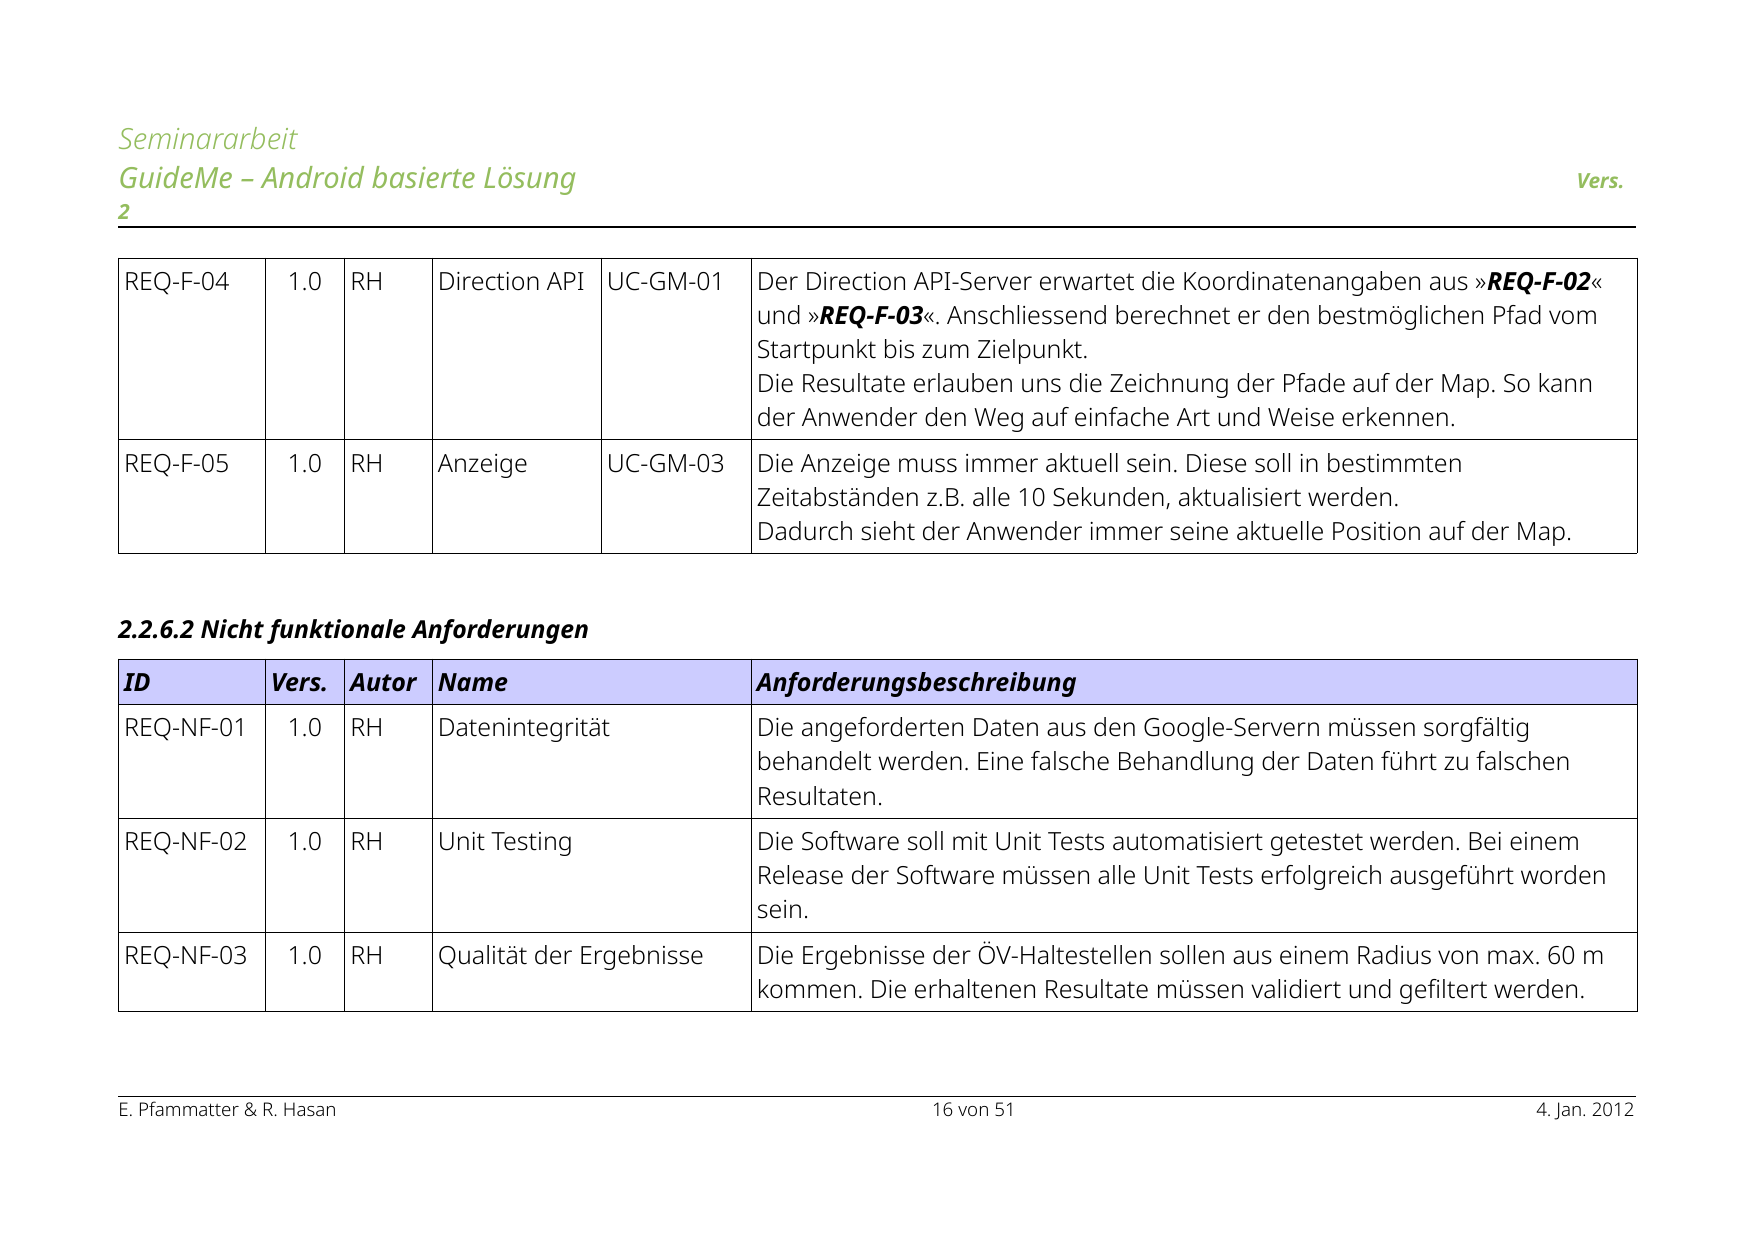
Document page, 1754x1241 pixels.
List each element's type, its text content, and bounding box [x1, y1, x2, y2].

table_cell UC-GM-03 [602, 440, 751, 553]
table_cell 1.0 [266, 440, 344, 553]
table_cell REQ-NF-01 [119, 705, 265, 818]
table_header Anforderungsbeschreibung [752, 660, 1637, 704]
table_cell REQ-NF-02 [119, 819, 265, 932]
table_cell RH [345, 259, 432, 439]
subtitle 2.2.6.2 Nicht funktionale Anforderungen [118, 612, 1636, 646]
table_cell REQ-F-04 [119, 259, 265, 439]
table_header ID [119, 660, 265, 704]
table_cell Die Software soll mit Unit Tests automatisiert getestet werden. Bei einem Release der Software müssen alle Unit Tests erfolgreich ausgeführt worden sein. [752, 819, 1637, 932]
table_cell Die Anzeige muss immer aktuell sein. Diese soll in bestimmten Zeitabständen z.B. alle 10 Sekunden, aktualisiert werden. Dadurch sieht der Anwender immer seine aktuelle Position auf der Map. [752, 440, 1637, 553]
table_cell 1.0 [266, 705, 344, 818]
table_cell Die angeforderten Daten aus den Google-Servern müssen sorgfältig behandelt werden. Eine falsche Behandlung der Daten führt zu falschen Resultaten. [752, 705, 1637, 818]
table_cell 1.0 [266, 259, 344, 439]
table_cell REQ-F-05 [119, 440, 265, 553]
table_cell RH [345, 933, 432, 1011]
table_header Name [433, 660, 751, 704]
table_cell Anzeige [433, 440, 601, 553]
table_cell Der Direction API-Server erwartet die Koordinatenangaben aus »REQ-F-02« und »REQ-F-03«. Anschliessend berechnet er den bestmöglichen Pfad vom Startpunkt bis zum Zielpunkt. Die Resultate erlauben uns die Zeichnung der Pfade auf der Map. So kann der Anwender den Weg auf einfache Art und Weise erkennen. [752, 259, 1637, 439]
table_cell Die Ergebnisse der ÖV-Haltestellen sollen aus einem Radius von max. 60 m kommen. Die erhaltenen Resultate müssen validiert und gefiltert werden. [752, 933, 1637, 1011]
table_cell RH [345, 705, 432, 818]
table_cell UC-GM-01 [602, 259, 751, 439]
table_cell 1.0 [266, 819, 344, 932]
table_cell 1.0 [266, 933, 344, 1011]
table_cell REQ-NF-03 [119, 933, 265, 1011]
table_cell Qualität der Ergebnisse [433, 933, 751, 1011]
table_cell RH [345, 819, 432, 932]
table_cell Unit Testing [433, 819, 751, 932]
table_cell RH [345, 440, 432, 553]
table_cell Direction API [433, 259, 601, 439]
table_header Autor [345, 660, 432, 704]
table_cell Datenintegrität [433, 705, 751, 818]
table_header Vers. [266, 660, 344, 704]
